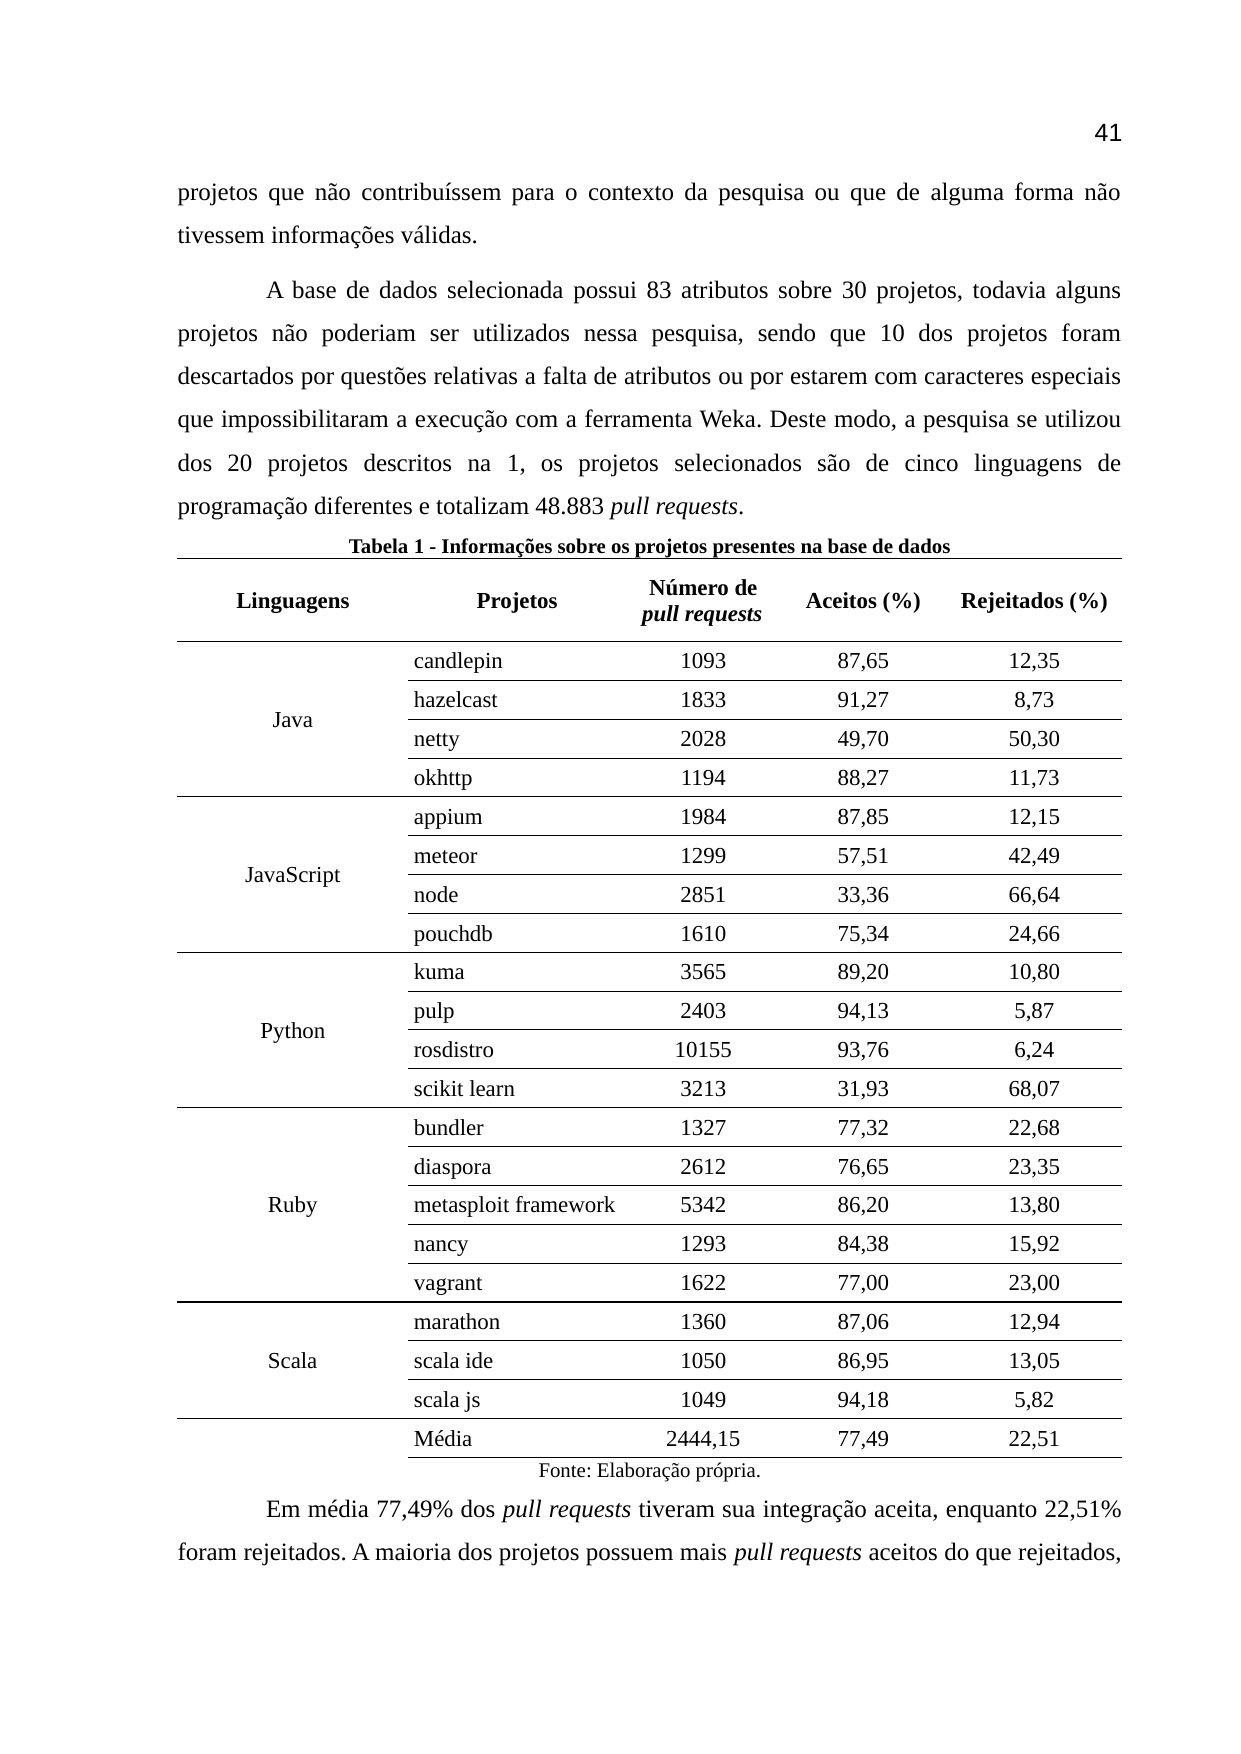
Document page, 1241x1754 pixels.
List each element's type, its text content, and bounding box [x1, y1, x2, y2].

table_cell 12,35 [946, 642, 1122, 680]
table_cell rosdistro [408, 1030, 626, 1068]
table_cell 2612 [626, 1147, 780, 1185]
table_cell 12,94 [946, 1303, 1122, 1340]
table_cell 68,07 [946, 1069, 1122, 1107]
table_cell 42,49 [946, 836, 1122, 874]
table_cell 50,30 [946, 720, 1122, 757]
table_cell 5,87 [946, 992, 1122, 1029]
table_cell appium [408, 797, 626, 835]
table_cell 49,70 [780, 720, 946, 757]
table_cell 1327 [626, 1108, 780, 1146]
table_cell 86,20 [780, 1186, 946, 1224]
table_cell 3213 [626, 1069, 780, 1107]
table_cell scikit learn [408, 1069, 626, 1107]
table_cell 15,92 [946, 1225, 1122, 1262]
table_cell Scala [177, 1303, 408, 1418]
text Fonte: Elaboração própria. [177, 1458, 1122, 1482]
table_header Número de pull requests [626, 559, 780, 641]
table_cell 5,82 [946, 1380, 1122, 1418]
table_cell node [408, 875, 626, 913]
table_cell 8,73 [946, 681, 1122, 718]
table_cell Ruby [177, 1108, 408, 1301]
table_cell 2851 [626, 875, 780, 913]
table_cell 2403 [626, 992, 780, 1029]
table_cell meteor [408, 836, 626, 874]
table_cell 1610 [626, 914, 780, 952]
table_cell 91,27 [780, 681, 946, 718]
table_cell Python [177, 953, 408, 1107]
table_cell marathon [408, 1303, 626, 1340]
table_cell 84,38 [780, 1225, 946, 1262]
table_cell diaspora [408, 1147, 626, 1185]
table_cell 1833 [626, 681, 780, 718]
table_cell 77,00 [780, 1264, 946, 1301]
table_cell JavaScript [177, 797, 408, 952]
text A base de dados selecionada possui 83 atributos sobre 30 projetos, todavia alguns projetos não poderiam ser utilizados nessa pesquisa, sendo que 10 dos projetos foram descartados por questões relativas a falta de atributos ou por estarem com caracteres especiais que impossibilitaram a execução com a ferramenta Weka. Deste modo, a pesquisa se utilizou dos 20 projetos descritos na Tabela 1, os projetos selecionados são de cinco linguagens de programação diferentes e totalizam 48.883 pull requests. [177, 275, 1122, 519]
table_cell bundler [408, 1108, 626, 1146]
table_cell scala ide [408, 1341, 626, 1379]
table_cell 1293 [626, 1225, 780, 1262]
table_cell 13,05 [946, 1341, 1122, 1379]
table_header Projetos [408, 559, 626, 641]
table_cell 1049 [626, 1380, 780, 1418]
table_cell nancy [408, 1225, 626, 1262]
table_header Linguagens [177, 559, 408, 641]
table_cell 33,36 [780, 875, 946, 913]
table_cell Média [408, 1419, 626, 1457]
table_cell 75,34 [780, 914, 946, 952]
table_header Aceitos (%) [780, 559, 946, 641]
table_cell [177, 1419, 408, 1457]
table_cell 94,18 [780, 1380, 946, 1418]
table_cell 88,27 [780, 759, 946, 796]
table_cell 87,85 [780, 797, 946, 835]
table_cell 86,95 [780, 1341, 946, 1379]
table_cell 93,76 [780, 1030, 946, 1068]
table_cell 1360 [626, 1303, 780, 1340]
table_cell 10155 [626, 1030, 780, 1068]
table_cell 1984 [626, 797, 780, 835]
table_cell hazelcast [408, 681, 626, 718]
text Tabela 1 - Informações sobre os projetos presentes na base de dados [177, 534, 1122, 558]
table_cell 1194 [626, 759, 780, 796]
table_cell 24,66 [946, 914, 1122, 952]
table_cell 5342 [626, 1186, 780, 1224]
table_cell pulp [408, 992, 626, 1029]
table_cell 1622 [626, 1264, 780, 1301]
table_cell 1299 [626, 836, 780, 874]
table_cell okhttp [408, 759, 626, 796]
table_cell 66,64 [946, 875, 1122, 913]
table_cell metasploit framework [408, 1186, 626, 1224]
table_cell 2028 [626, 720, 780, 757]
table_header Rejeitados (%) [946, 559, 1122, 641]
table_cell 1050 [626, 1341, 780, 1379]
table_cell 2444,15 [626, 1419, 780, 1457]
table_cell 77,32 [780, 1108, 946, 1146]
table_cell 89,20 [780, 953, 946, 991]
table_cell 10,80 [946, 953, 1122, 991]
table_cell 13,80 [946, 1186, 1122, 1224]
table_cell 94,13 [780, 992, 946, 1029]
table_cell Java [177, 642, 408, 796]
table_cell 87,06 [780, 1303, 946, 1340]
table_cell candlepin [408, 642, 626, 680]
table_cell 31,93 [780, 1069, 946, 1107]
table_cell 1093 [626, 642, 780, 680]
table_cell kuma [408, 953, 626, 991]
table_cell netty [408, 720, 626, 757]
text Em média 77,49% dos pull requests tiveram sua integração aceita, enquanto 22,51% foram rejeitados. A maioria dos projetos possuem mais pull requests aceitos do que rejeitados, [177, 1494, 1122, 1566]
table_cell 22,68 [946, 1108, 1122, 1146]
table_cell 57,51 [780, 836, 946, 874]
table_cell 11,73 [946, 759, 1122, 796]
table_cell 3565 [626, 953, 780, 991]
table_cell vagrant [408, 1264, 626, 1301]
table_cell 23,00 [946, 1264, 1122, 1301]
table_cell 77,49 [780, 1419, 946, 1457]
table_cell 6,24 [946, 1030, 1122, 1068]
table_cell scala js [408, 1380, 626, 1418]
table_cell 87,65 [780, 642, 946, 680]
table_cell pouchdb [408, 914, 626, 952]
table_cell 22,51 [946, 1419, 1122, 1457]
table_cell 12,15 [946, 797, 1122, 835]
table_cell 23,35 [946, 1147, 1122, 1185]
text projetos que não contribuíssem para o contexto da pesquisa ou que de alguma forma não tivessem informações válidas. [177, 177, 1122, 249]
table_cell 76,65 [780, 1147, 946, 1185]
